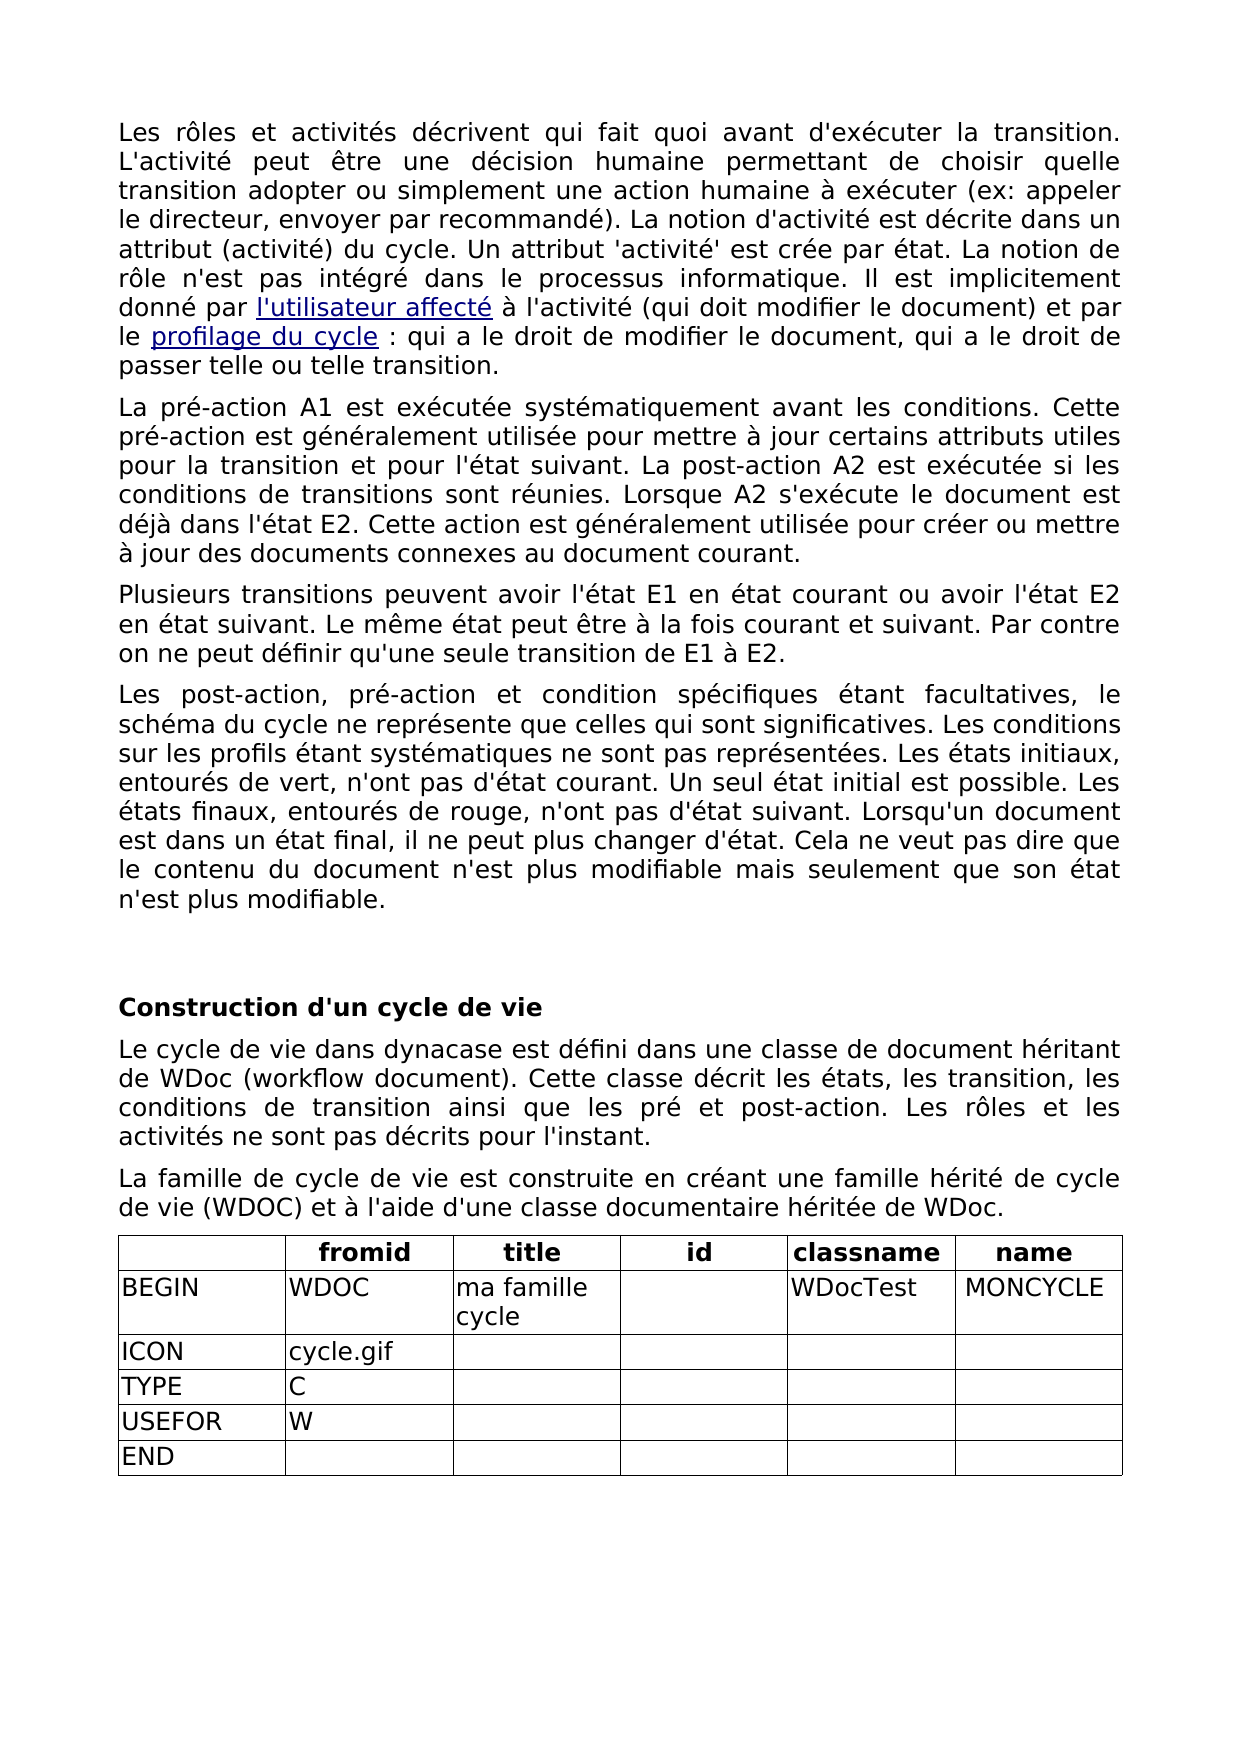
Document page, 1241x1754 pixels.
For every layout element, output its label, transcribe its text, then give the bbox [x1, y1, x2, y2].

table_header id [621, 1236, 787, 1270]
table_cell [454, 1405, 620, 1439]
table_cell ma famille cycle [454, 1271, 620, 1334]
table_cell [788, 1370, 955, 1404]
text Les rôles et activités décrivent qui fait quoi avant d'exécuter la transition. L'activité peut être une décision humaine permettant de choisir quelle transition adopter ou simplement une action humaine à exécuter (ex: appeler le directeur, envoyer par recommandé). La notion d'activité est décrite dans un attribut (activité) du cycle. Un attribut 'activité' est crée par état. La notion de rôle n'est pas intégré dans le processus informatique. Il est implicitement donné par l'utilisateur affecté à l'activité (qui doit modifier le document) et par le profilage du cycle : qui a le droit de modifier le document, qui a le droit de passer telle ou telle transition. [118, 118, 1122, 381]
table_cell MONCYCLE [956, 1271, 1122, 1334]
table_cell [621, 1335, 787, 1369]
table_cell WDocTest [788, 1271, 955, 1334]
table_cell [788, 1441, 955, 1474]
table_header name [956, 1236, 1122, 1270]
table_cell [956, 1441, 1122, 1474]
table_cell [956, 1335, 1122, 1369]
subtitle Construction d'un cycle de vie [118, 993, 1122, 1022]
table_cell TYPE [119, 1370, 285, 1404]
table_cell [454, 1370, 620, 1404]
text La famille de cycle de vie est construite en créant une famille hérité de cycle de vie (WDOC) et à l'aide d'une classe documentaire héritée de WDoc. [118, 1164, 1122, 1222]
table_cell cycle.gif [286, 1335, 453, 1369]
table_cell WDOC [286, 1271, 453, 1334]
text Le cycle de vie dans dynacase est défini dans une classe de document héritant de WDoc (workflow document). Cette classe décrit les états, les transition, les conditions de transition ainsi que les pré et post-action. Les rôles et les activités ne sont pas décrits pour l'instant. [118, 1035, 1122, 1151]
table_cell END [119, 1441, 285, 1474]
table_header classname [788, 1236, 955, 1270]
table_header [119, 1236, 285, 1270]
table_header fromid [286, 1236, 453, 1270]
table_cell [621, 1271, 787, 1334]
table_header title [454, 1236, 620, 1270]
table_cell [454, 1335, 620, 1369]
table_cell C [286, 1370, 453, 1404]
text Les post-action, pré-action et condition spécifiques étant facultatives, le schéma du cycle ne représente que celles qui sont significatives. Les conditions sur les profils étant systématiques ne sont pas représentées. Les états initiaux, entourés de vert, n'ont pas d'état courant. Un seul état initial est possible. Les états finaux, entourés de rouge, n'ont pas d'état suivant. Lorsqu'un document est dans un état final, il ne peut plus changer d'état. Cela ne veut pas dire que le contenu du document n'est plus modifiable mais seulement que son état n'est plus modifiable. [118, 681, 1122, 914]
table_cell W [286, 1405, 453, 1439]
table_cell [621, 1370, 787, 1404]
table_cell [286, 1441, 453, 1474]
text Plusieurs transitions peuvent avoir l'état E1 en état courant ou avoir l'état E2 en état suivant. Le même état peut être à la fois courant et suivant. Par contre on ne peut définir qu'une seule transition de E1 à E2. [118, 581, 1122, 668]
table_cell [621, 1405, 787, 1439]
table_cell BEGIN [119, 1271, 285, 1334]
table_cell [956, 1370, 1122, 1404]
table_cell [788, 1405, 955, 1439]
table_cell [621, 1441, 787, 1474]
table_cell [788, 1335, 955, 1369]
table_cell [454, 1441, 620, 1474]
text La pré-action A1 est exécutée systématiquement avant les conditions. Cette pré-action est généralement utilisée pour mettre à jour certains attributs utiles pour la transition et pour l'état suivant. La post-action A2 est exécutée si les conditions de transitions sont réunies. Lorsque A2 s'exécute le document est déjà dans l'état E2. Cette action est généralement utilisée pour créer ou mettre à jour des documents connexes au document courant. [118, 393, 1122, 568]
table_cell [956, 1405, 1122, 1439]
table_cell ICON [119, 1335, 285, 1369]
table_cell USEFOR [119, 1405, 285, 1439]
